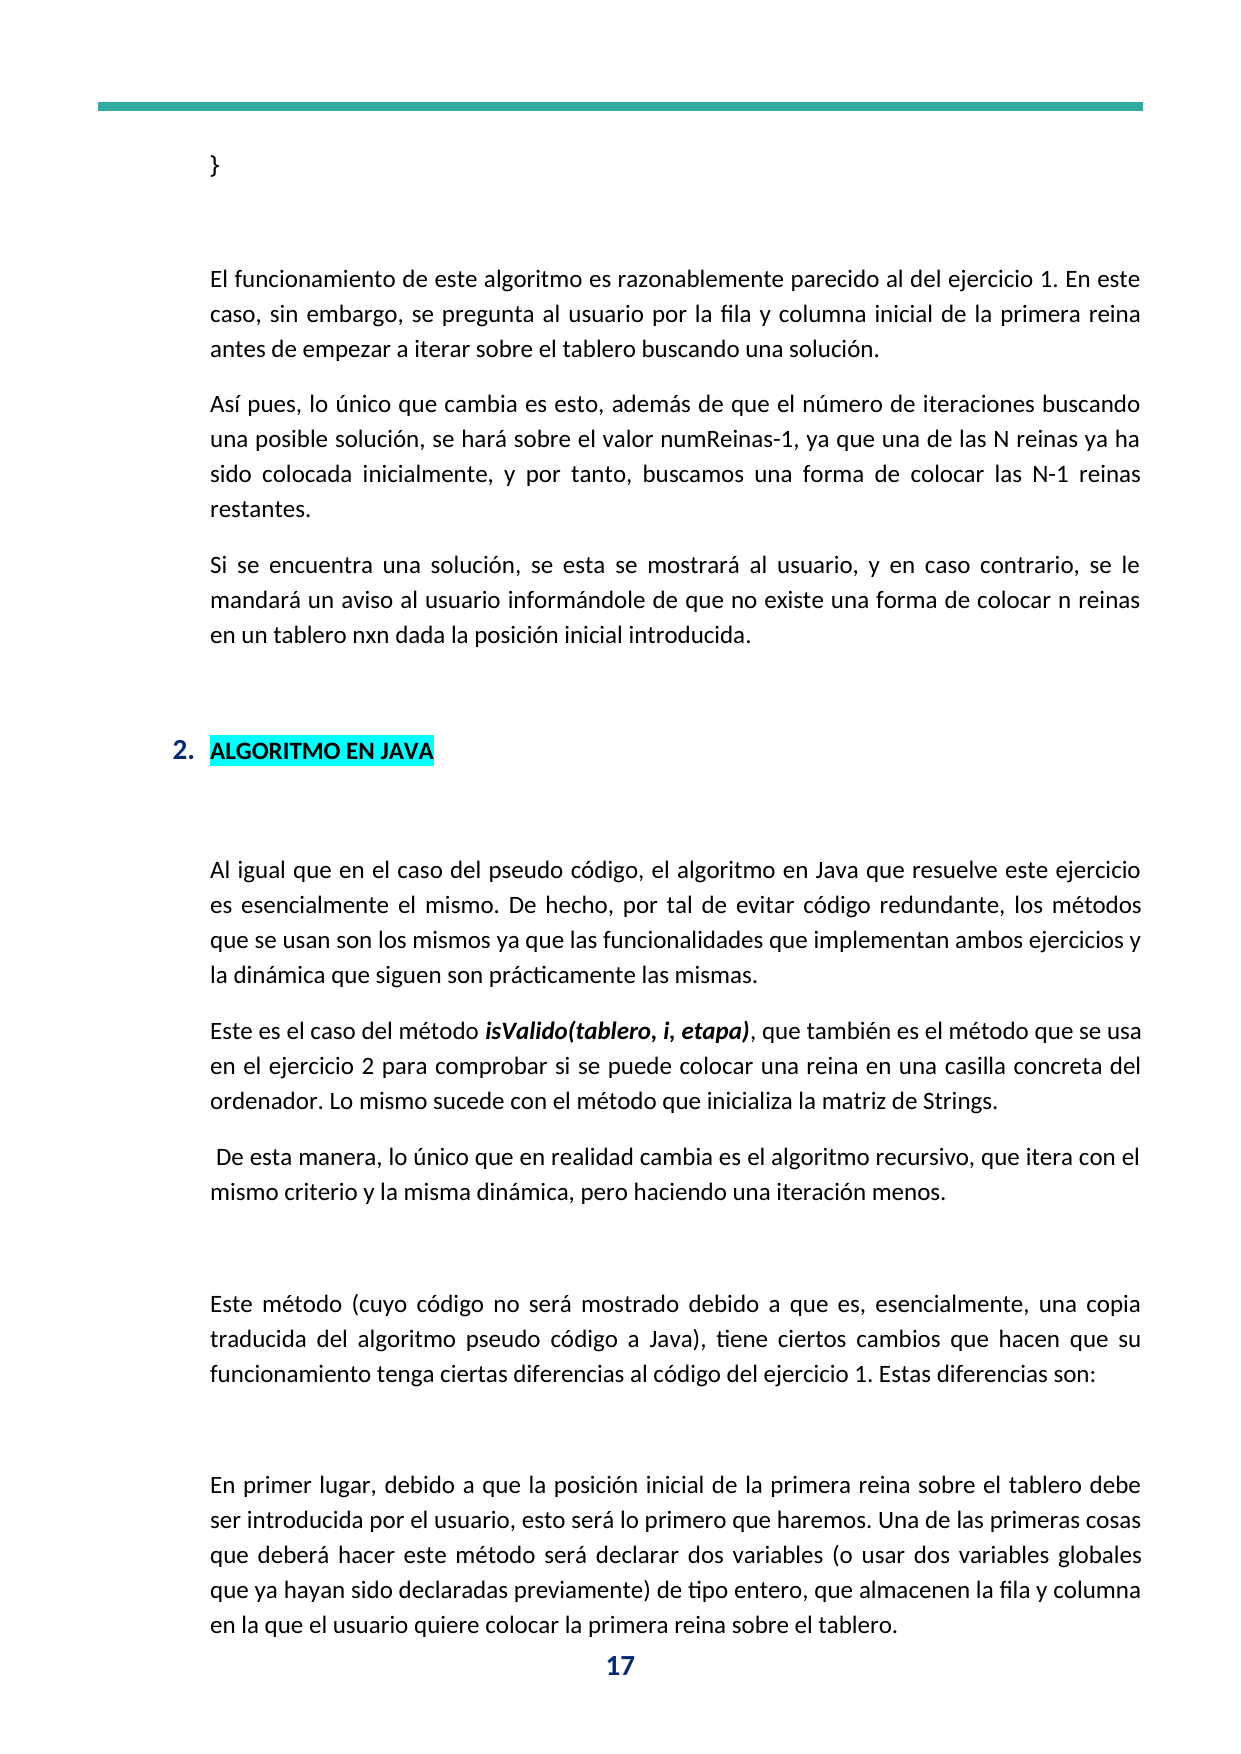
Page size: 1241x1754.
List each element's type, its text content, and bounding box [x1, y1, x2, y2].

list Al igual que en el caso del pseudo código, el algoritmo en Java que resuelve este ejercicio es esencialmente el mismo. De hecho, por tal de evitar código redundante, los métodos que se usan son los mismos ya que las funcionalidades que implementan ambos ejercicios y la dinámica que siguen son prácticamente las mismas. [210, 854, 1143, 990]
list De esta manera, lo único que en realidad cambia es el algoritmo recursivo, que itera con el mismo criterio y la misma dinámica, pero haciendo una iteración menos. [210, 1141, 1143, 1207]
list Este método (cuyo código no será mostrado debido a que es, esencialmente, una copia traducida del algoritmo pseudo código a Java), tiene ciertos cambios que hacen que su funcionamiento tenga ciertas diferencias al código del ejercicio 1. Estas diferencias son: [210, 1288, 1143, 1388]
list En primer lugar, debido a que la posición inicial de la primera reina sobre el tablero debe ser introducida por el usuario, esto será lo primero que haremos. Una de las primeras cosas que deberá hacer este método será declarar dos variables (o usar dos variables globales que ya hayan sido declaradas previamente) de tipo entero, que almacenen la fila y columna en la que el usuario quiere colocar la primera reina sobre el tablero. [210, 1469, 1143, 1640]
list Este es el caso del método isValido(tablero, i, etapa), que también es el método que se usa en el ejercicio 2 para comprobar si se puede colocar una reina en una casilla concreta del ordenador. Lo mismo sucede con el método que inicializa la matriz de Strings. [210, 1015, 1143, 1116]
list } [210, 147, 1143, 181]
list Así pues, lo único que cambia es esto, además de que el número de iteraciones buscando una posible solución, se hará sobre el valor numReinas-1, ya que una de las N reinas ya ha sido colocada inicialmente, y por tanto, buscamos una forma de colocar las N-1 reinas restantes. [210, 388, 1143, 524]
list El funcionamiento de este algoritmo es razonablemente parecido al del ejercicio 1. En este caso, sin embargo, se pregunta al usuario por la fila y columna inicial de la primera reina antes de empezar a iterar sobre el tablero buscando una solución. [210, 263, 1143, 363]
list ALGORITMO EN JAVA [172, 731, 1143, 767]
list Si se encuentra una solución, se esta se mostrará al usuario, y en caso contrario, se le mandará un aviso al usuario informándole de que no existe una forma de colocar n reinas en un tablero nxn dada la posición inicial introducida. [210, 549, 1143, 650]
